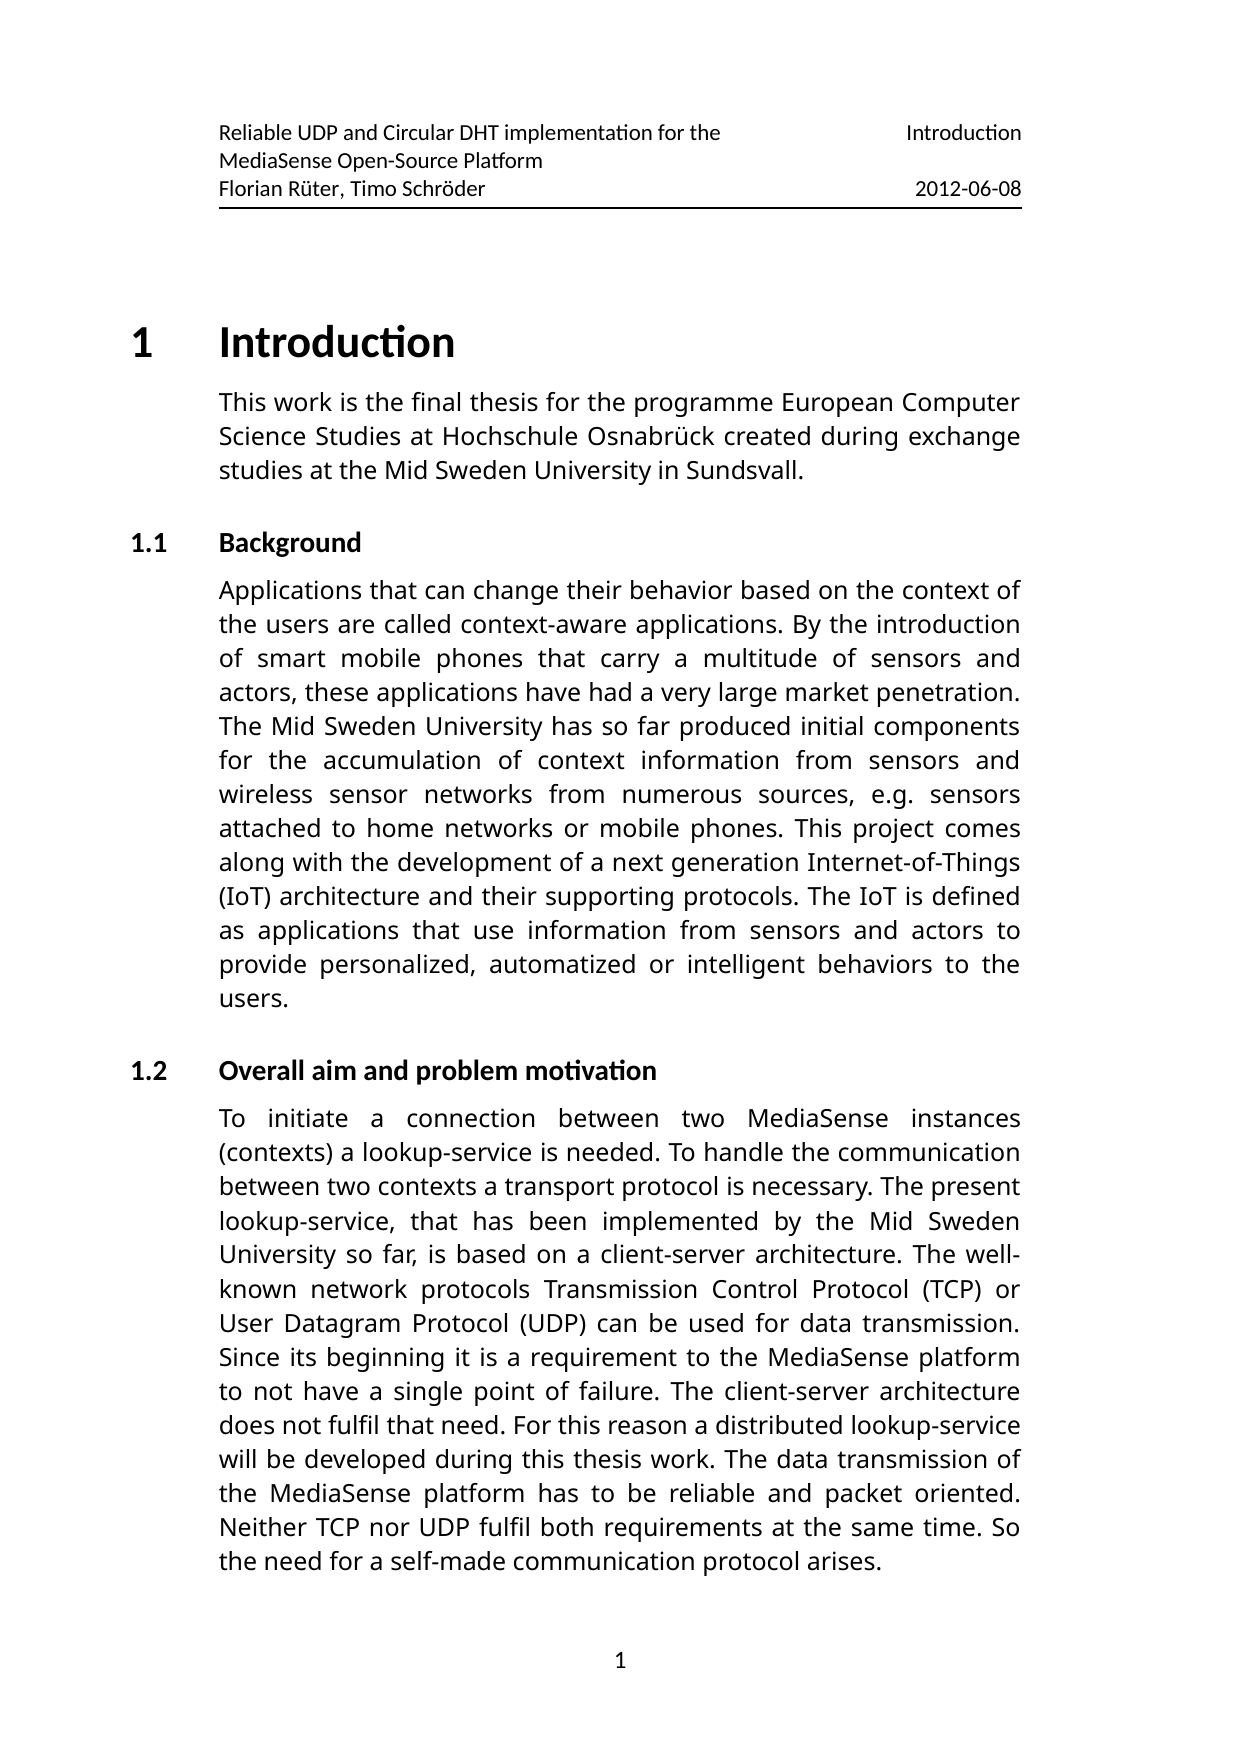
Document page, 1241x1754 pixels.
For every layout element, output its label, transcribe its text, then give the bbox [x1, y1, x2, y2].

text To initiate a connection between two MediaSense instances (contexts) a lookup-service is needed. To handle the communication between two contexts a transport protocol is necessary. The present lookup-service, that has been implemented by the Mid Sweden University so far, is based on a client-server architecture. The well-known network protocols Transmission Control Protocol (TCP) or User Datagram Protocol (UDP) can be used for data transmission. Since its beginning it is a requirement to the MediaSense platform to not have a single point of failure. The client-server architecture does not fulfil that need. For this reason a distributed lookup-service will be developed during this thesis work. The data transmission of the MediaSense platform has to be reliable and packet oriented. Neither TCP nor UDP fulfil both requirements at the same time. So the need for a self-made communication protocol arises. [218, 1101, 1022, 1578]
text This work is the final thesis for the programme European Computer Science Studies at Hochschule Osnabrück created during exchange studies at the Mid Sweden University in Sundsvall. [218, 384, 1022, 486]
subtitle Introduction [130, 313, 1022, 369]
text Applications that can change their behavior based on the context of the users are called context-aware applications. By the introduction of smart mobile phones that carry a multitude of sensors and actors, these applications have had a very large market penetration. The Mid Sweden University has so far produced initial components for the accumulation of context information from sensors and wireless sensor networks from numerous sources, e.g. sensors attached to home networks or mobile phones. This project comes along with the development of a next generation Internet-of-Things (IoT) architecture and their supporting protocols. The IoT is defined as applications that use information from sensors and actors to provide personalized, automatized or intelligent behaviors to the users. [218, 572, 1022, 1015]
subtitle Overall aim and problem motivation [130, 1052, 1022, 1088]
subtitle Background [130, 524, 1022, 559]
